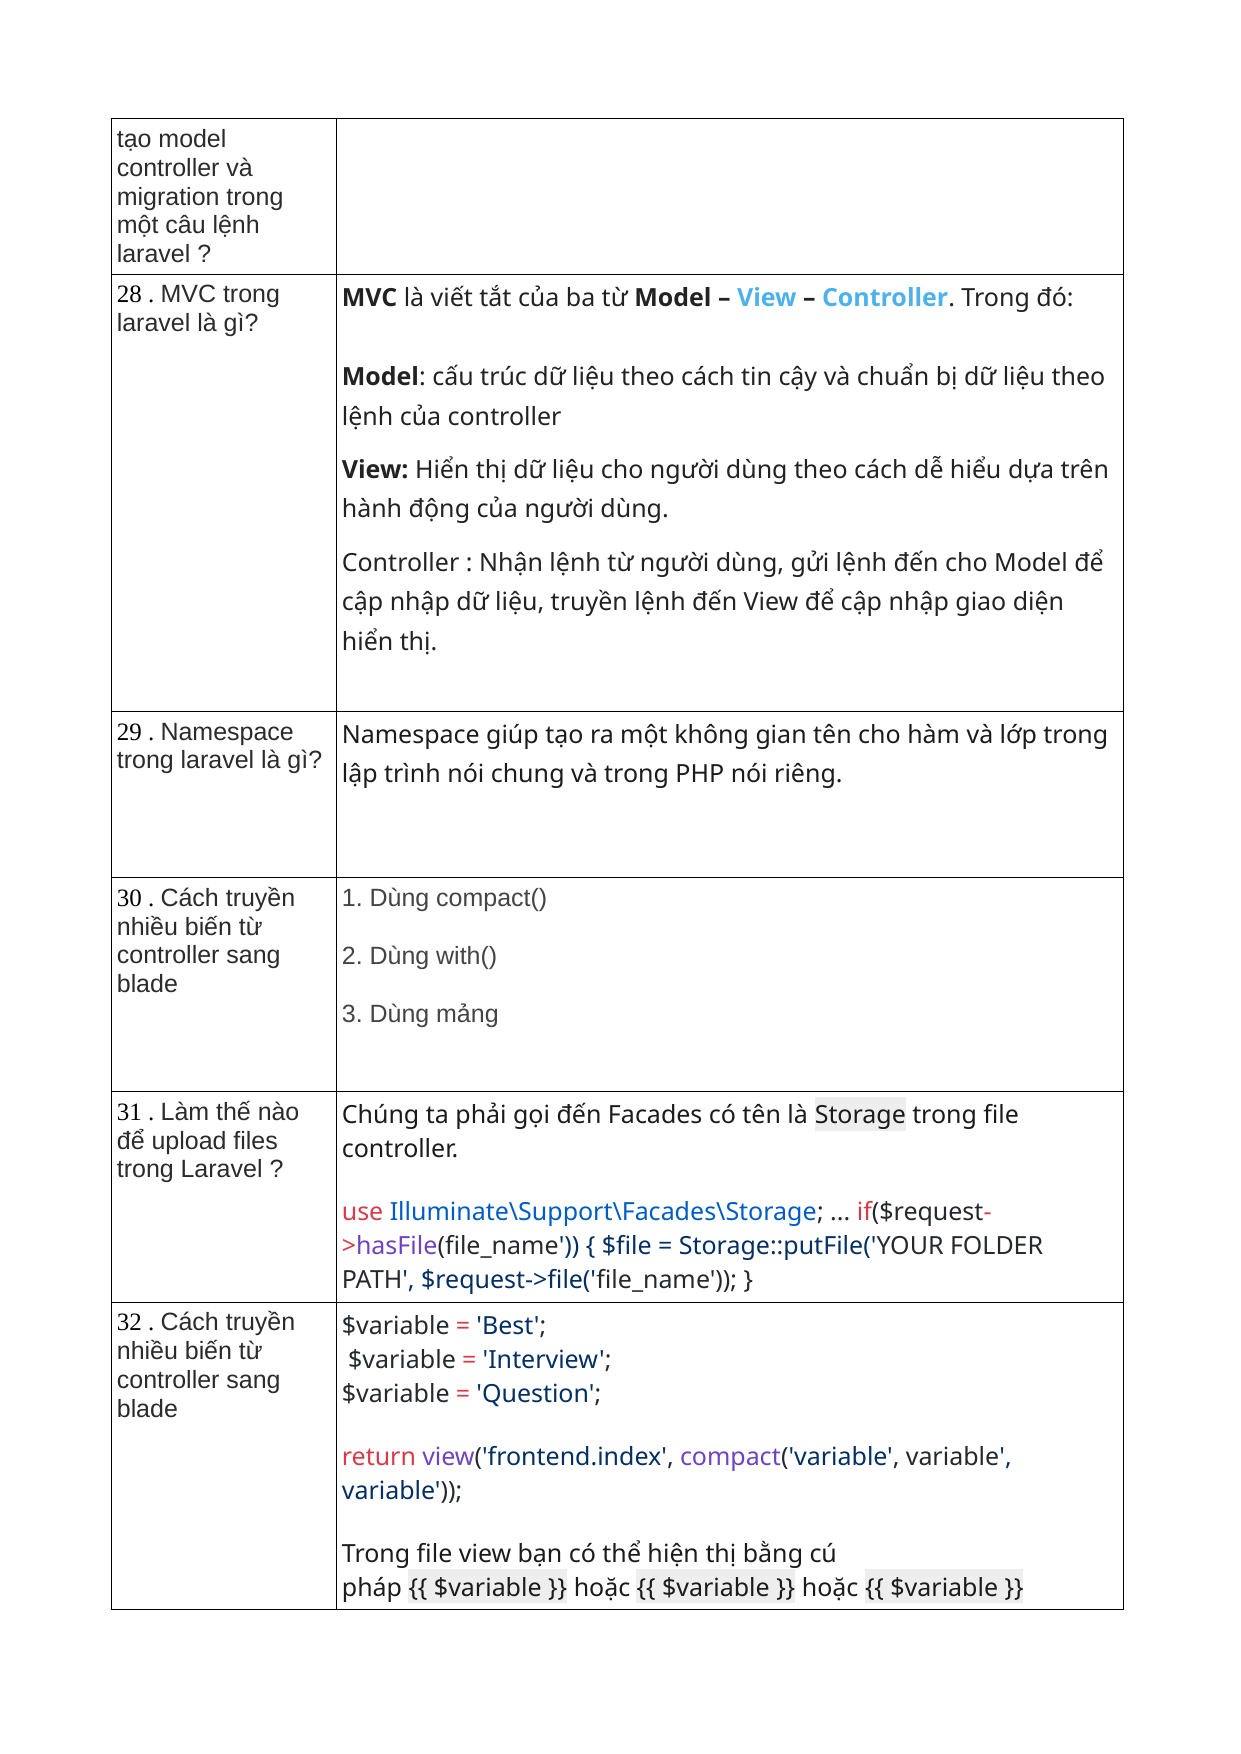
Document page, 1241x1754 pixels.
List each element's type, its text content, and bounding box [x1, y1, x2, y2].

table_cell [337, 119, 1123, 273]
table_cell 31 . Làm thế nào để upload files trong Laravel ? [112, 1092, 336, 1302]
table_cell 29 . Namespace trong laravel là gì? [112, 712, 336, 877]
table_cell 1. Dùng compact() 2. Dùng with() 3. Dùng mảng [337, 878, 1123, 1091]
table_cell $variable = 'Best'; $variable = 'Interview'; $variable = 'Question'; return view('frontend.index', compact('variable', variable', variable')); Trong file view bạn có thể hiện thị bằng cú pháp {{ $variable }} hoặc {{ $variable }} hoặc {{ $variable }} [337, 1303, 1123, 1609]
table_cell MVC là viết tắt của ba từ Model – View – Controller. Trong đó: Model: cấu trúc dữ liệu theo cách tin cậy và chuẩn bị dữ liệu theo lệnh của controller View: Hiển thị dữ liệu cho người dùng theo cách dễ hiểu dựa trên hành động của người dùng. Controller : Nhận lệnh từ người dùng, gửi lệnh đến cho Model để cập nhập dữ liệu, truyền lệnh đến View để cập nhập giao diện hiển thị. [337, 275, 1123, 711]
table_cell tạo model controller và migration trong một câu lệnh laravel ? [112, 119, 336, 273]
table_cell 32 . Cách truyền nhiều biến từ controller sang blade [112, 1303, 336, 1609]
table_cell 30 . Cách truyền nhiều biến từ controller sang blade [112, 878, 336, 1091]
table_cell Chúng ta phải gọi đến Facades có tên là Storage trong file controller. use Illuminate\Support\Facades\Storage; ... if($request->hasFile(file_name')) { $file = Storage::putFile('YOUR FOLDER PATH', $request->file('file_name')); } [337, 1092, 1123, 1302]
table_cell 28 . MVC trong laravel là gì? [112, 275, 336, 711]
table_cell Namespace giúp tạo ra một không gian tên cho hàm và lớp trong lập trình nói chung và trong PHP nói riêng. [337, 712, 1123, 877]
